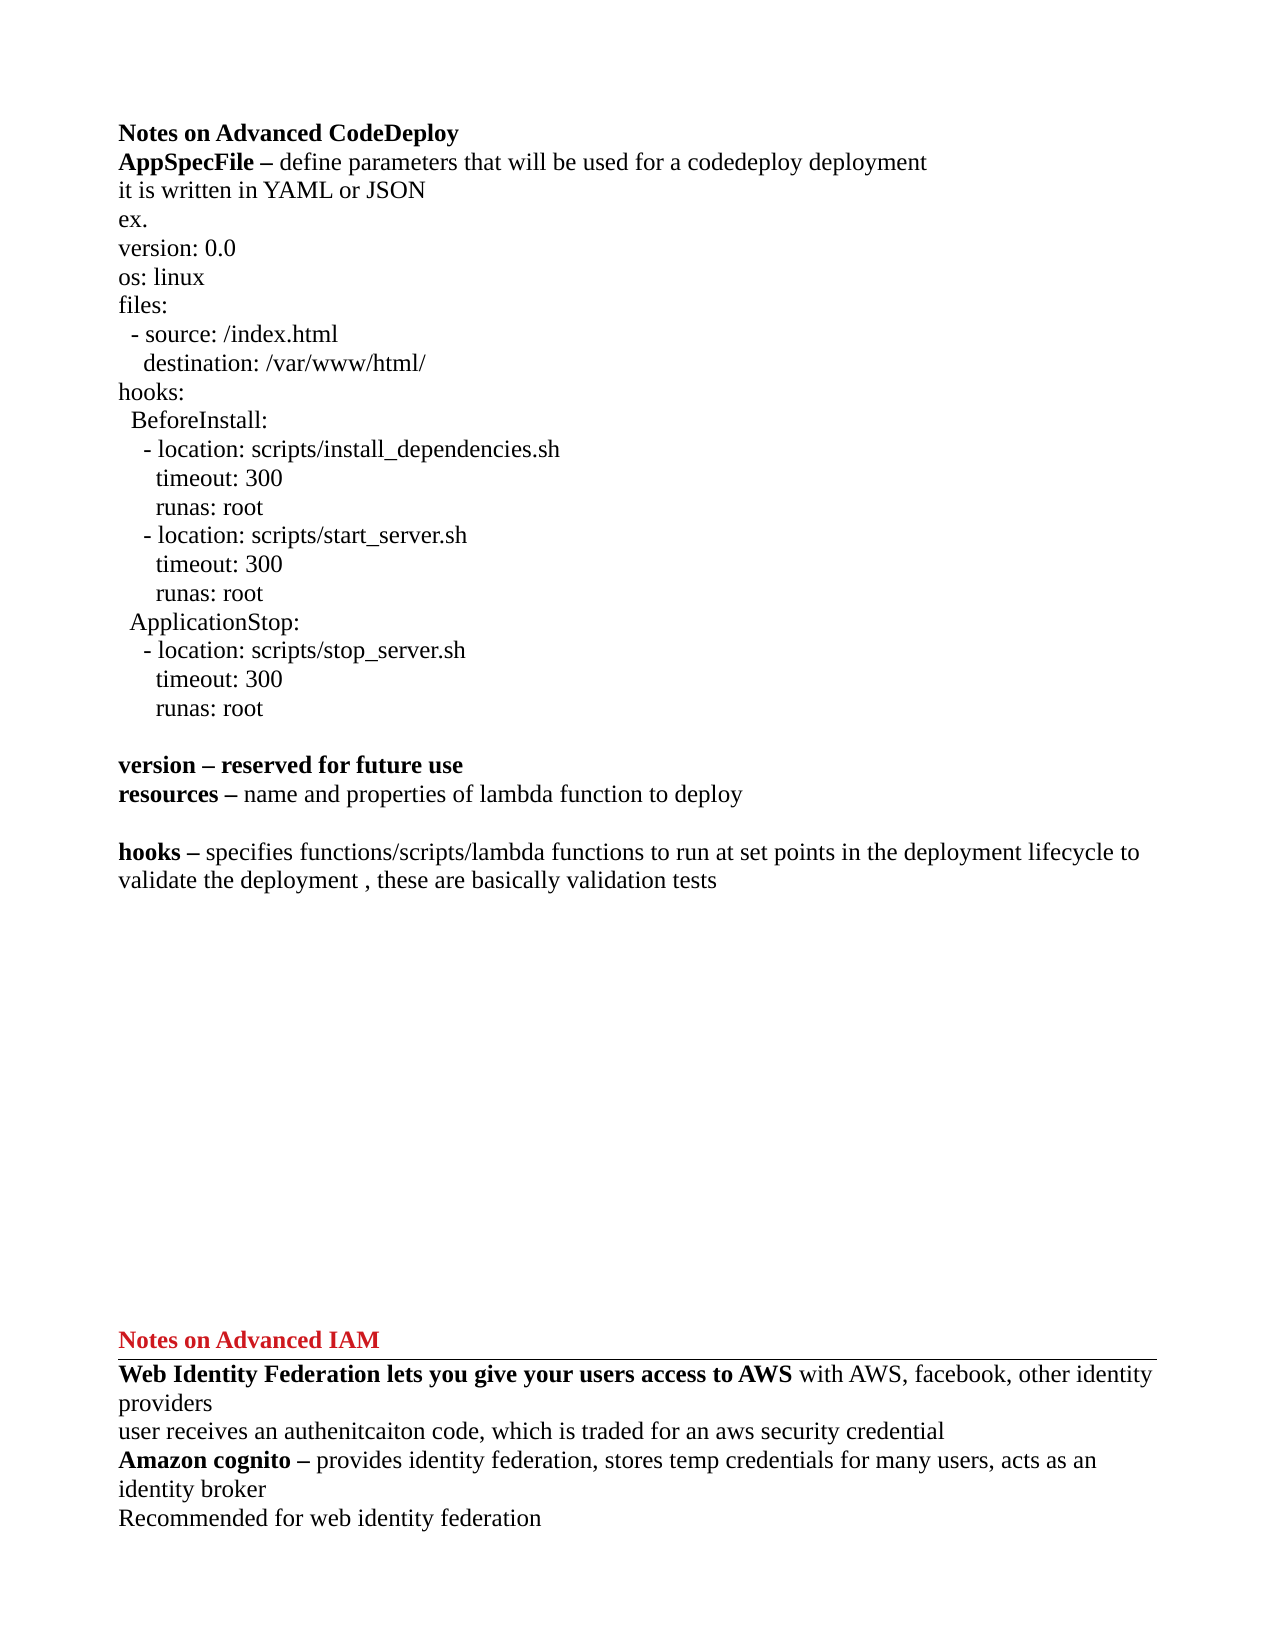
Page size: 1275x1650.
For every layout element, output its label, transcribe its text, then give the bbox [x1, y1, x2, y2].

text timeout: 300 [118, 664, 1157, 693]
text destination: /var/www/html/ [118, 348, 1157, 377]
text Notes on Advanced CodeDeploy [118, 118, 1157, 147]
text version – reserved for future use [118, 751, 1157, 779]
text resources – name and properties of lambda function to deploy [118, 779, 1157, 808]
text Recommended for web identity federation [118, 1503, 1157, 1531]
text user receives an authenitcaiton code, which is traded for an aws security credential [118, 1416, 1157, 1445]
text ApplicationStop: [118, 607, 1157, 636]
text timeout: 300 [118, 463, 1157, 492]
text it is written in YAML or JSON [118, 176, 1157, 204]
text - location: scripts/install_dependencies.sh [118, 434, 1157, 463]
text Notes on Advanced IAM [118, 1326, 1157, 1359]
text version: 0.0 [118, 233, 1157, 262]
text runas: root [118, 693, 1157, 722]
text runas: root [118, 492, 1157, 521]
text - location: scripts/start_server.sh [118, 521, 1157, 549]
text ex. [118, 204, 1157, 233]
text hooks – specifies functions/scripts/lambda functions to run at set points in the deployment lifecycle to validate the deployment , these are basically validation tests [118, 837, 1157, 894]
text files: [118, 291, 1157, 319]
text BeforeInstall: [118, 406, 1157, 434]
text Web Identity Federation lets you give your users access to AWS with AWS, facebook, other identity providers [118, 1360, 1157, 1416]
text runas: root [118, 578, 1157, 607]
text - location: scripts/stop_server.sh [118, 636, 1157, 664]
text hooks: [118, 377, 1157, 406]
text Amazon cognito – provides identity federation, stores temp credentials for many users, acts as an identity broker [118, 1445, 1157, 1503]
text - source: /index.html [118, 319, 1157, 348]
text timeout: 300 [118, 549, 1157, 578]
text AppSpecFile – define parameters that will be used for a codedeploy deployment [118, 147, 1157, 176]
text os: linux [118, 262, 1157, 291]
